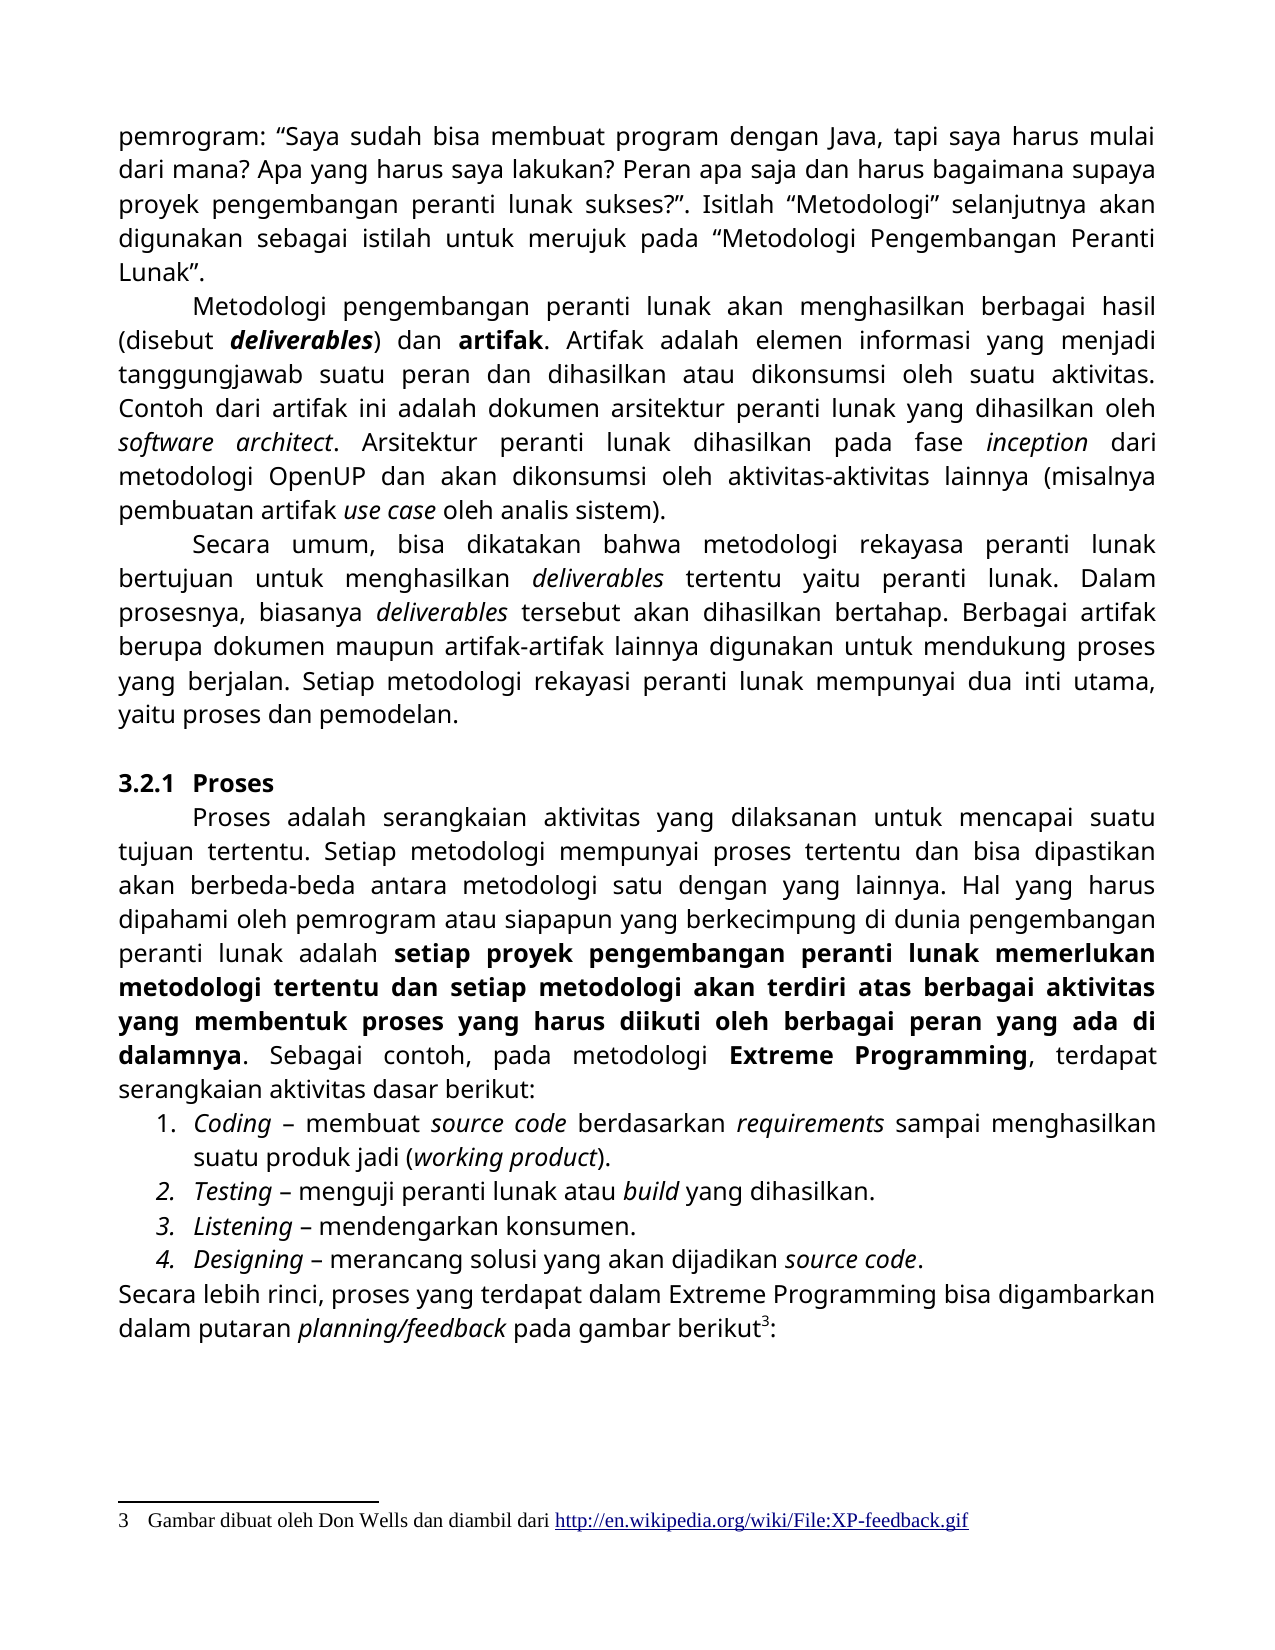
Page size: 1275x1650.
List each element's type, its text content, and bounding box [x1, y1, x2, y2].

text Proses adalah serangkaian aktivitas yang dilaksanan untuk mencapai suatu tujuan tertentu. Setiap metodologi mempunyai proses tertentu dan bisa dipastikan akan berbeda-beda antara metodologi satu dengan yang lainnya. Hal yang harus dipahami oleh pemrogram atau siapapun yang berkecimpung di dunia pengembangan peranti lunak adalah setiap proyek pengembangan peranti lunak memerlukan metodologi tertentu dan setiap metodologi akan terdiri atas berbagai aktivitas yang membentuk proses yang harus diikuti oleh berbagai peran yang ada di dalamnya. Sebagai contoh, pada metodologi Extreme Programming, terdapat serangkaian aktivitas dasar berikut: [118, 799, 1157, 1106]
text Gambar dibuat oleh Don Wells dan diambil dari http://en.wikipedia.org/wiki/File:XP-feedback.gif [118, 1508, 1157, 1532]
text 3.2.1 Proses [118, 765, 1157, 799]
text Metodologi pengembangan peranti lunak akan menghasilkan berbagai hasil (disebut deliverables) dan artifak. Artifak adalah elemen informasi yang menjadi tanggungjawab suatu peran dan dihasilkan atau dikonsumsi oleh suatu aktivitas. Contoh dari artifak ini adalah dokumen arsitektur peranti lunak yang dihasilkan oleh software architect. Arsitektur peranti lunak dihasilkan pada fase inception dari metodologi OpenUP dan akan dikonsumsi oleh aktivitas-aktivitas lainnya (misalnya pembuatan artifak use case oleh analis sistem). [118, 288, 1157, 527]
list Testing – menguji peranti lunak atau build yang dihasilkan. [156, 1174, 1157, 1208]
text pemrogram: “Saya sudah bisa membuat program dengan Java, tapi saya harus mulai dari mana? Apa yang harus saya lakukan? Peran apa saja dan harus bagaimana supaya proyek pengembangan peranti lunak sukses?”. Isitlah “Metodologi” selanjutnya akan digunakan sebagai istilah untuk merujuk pada “Metodologi Pengembangan Peranti Lunak”. [118, 118, 1157, 288]
text Secara umum, bisa dikatakan bahwa metodologi rekayasa peranti lunak bertujuan untuk menghasilkan deliverables tertentu yaitu peranti lunak. Dalam prosesnya, biasanya deliverables tersebut akan dihasilkan bertahap. Berbagai artifak berupa dokumen maupun artifak-artifak lainnya digunakan untuk mendukung proses yang berjalan. Setiap metodologi rekayasi peranti lunak mempunyai dua inti utama, yaitu proses dan pemodelan. [118, 527, 1157, 731]
list Designing – merancang solusi yang akan dijadikan source code. [156, 1242, 1157, 1276]
list Coding – membuat source code berdasarkan requirements sampai menghasilkan suatu produk jadi (working product). [156, 1106, 1157, 1174]
list Listening – mendengarkan konsumen. [156, 1208, 1157, 1242]
text Secara lebih rinci, proses yang terdapat dalam Extreme Programming bisa digambarkan dalam putaran planning/feedback pada gambar berikut: [118, 1276, 1157, 1344]
